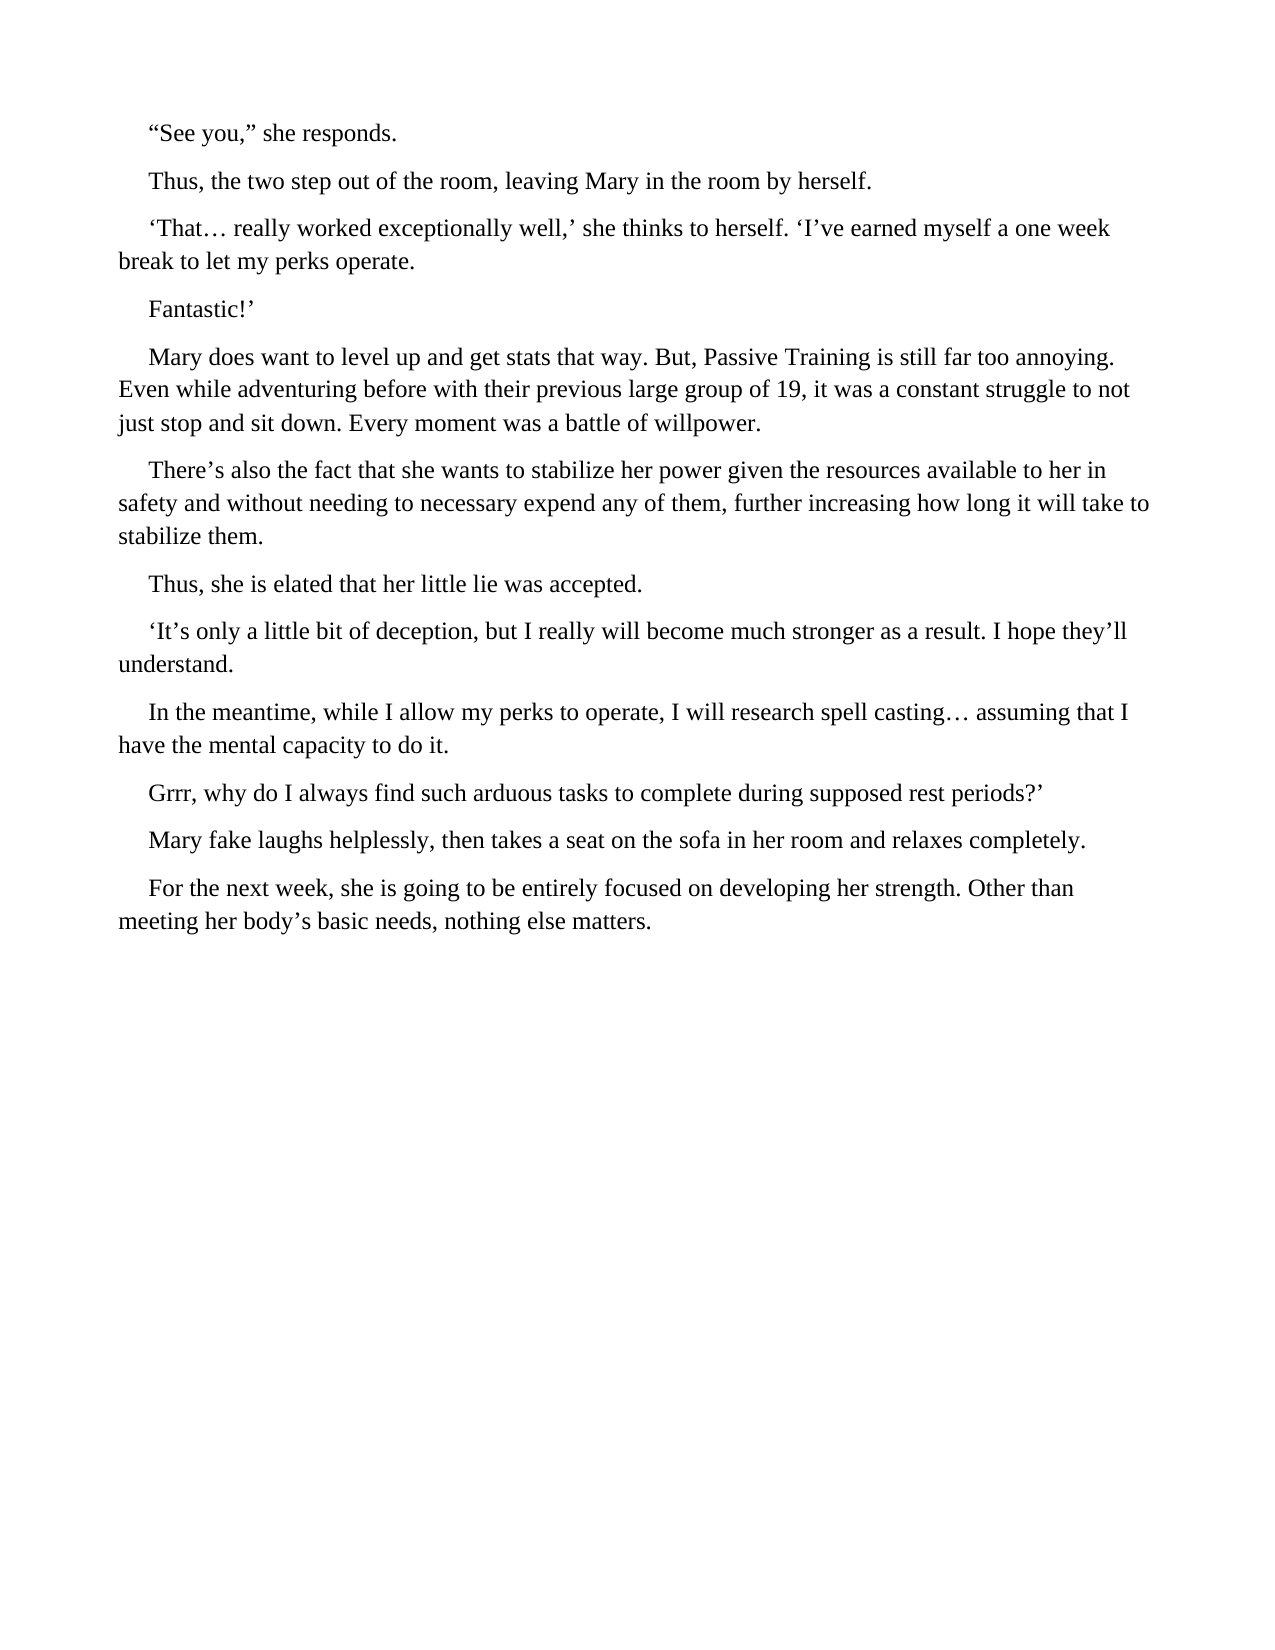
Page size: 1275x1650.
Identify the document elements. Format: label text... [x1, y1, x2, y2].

text Mary does want to level up and get stats that way. But, Passive Training is still far too annoying. Even while adventuring before with their previous large group of 19, it was a constant struggle to not just stop and sit down. Every moment was a battle of willpower. [118, 342, 1157, 436]
text Thus, the two step out of the room, leaving Mary in the room by herself. [118, 166, 1157, 194]
text For the next week, she is going to be entirely focused on developing her strength. Other than meeting her body’s basic needs, nothing else matters. [118, 873, 1157, 935]
text Fantastic!’ [118, 294, 1157, 323]
text In the meantime, while I allow my perks to operate, I will research spell casting… assuming that I have the mental capacity to do it. [118, 697, 1157, 759]
text Thus, she is elated that her little lie was accepted. [118, 569, 1157, 598]
text ‘It’s only a little bit of deception, but I really will become much stronger as a result. I hope they’ll understand. [118, 616, 1157, 678]
text There’s also the fact that she wants to stabilize her power given the resources available to her in safety and without needing to necessary expend any of them, further increasing how long it will take to stabilize them. [118, 455, 1157, 550]
text Mary fake laughs helplessly, then takes a seat on the sofa in her room and relaxes completely. [118, 825, 1157, 854]
text ‘That… really worked exceptionally well,’ she thinks to herself. ‘I’ve earned myself a one week break to let my perks operate. [118, 213, 1157, 275]
text Grrr, why do I always find such arduous tasks to complete during supposed rest periods?’ [118, 778, 1157, 806]
text “See you,” she responds. [118, 118, 1157, 147]
